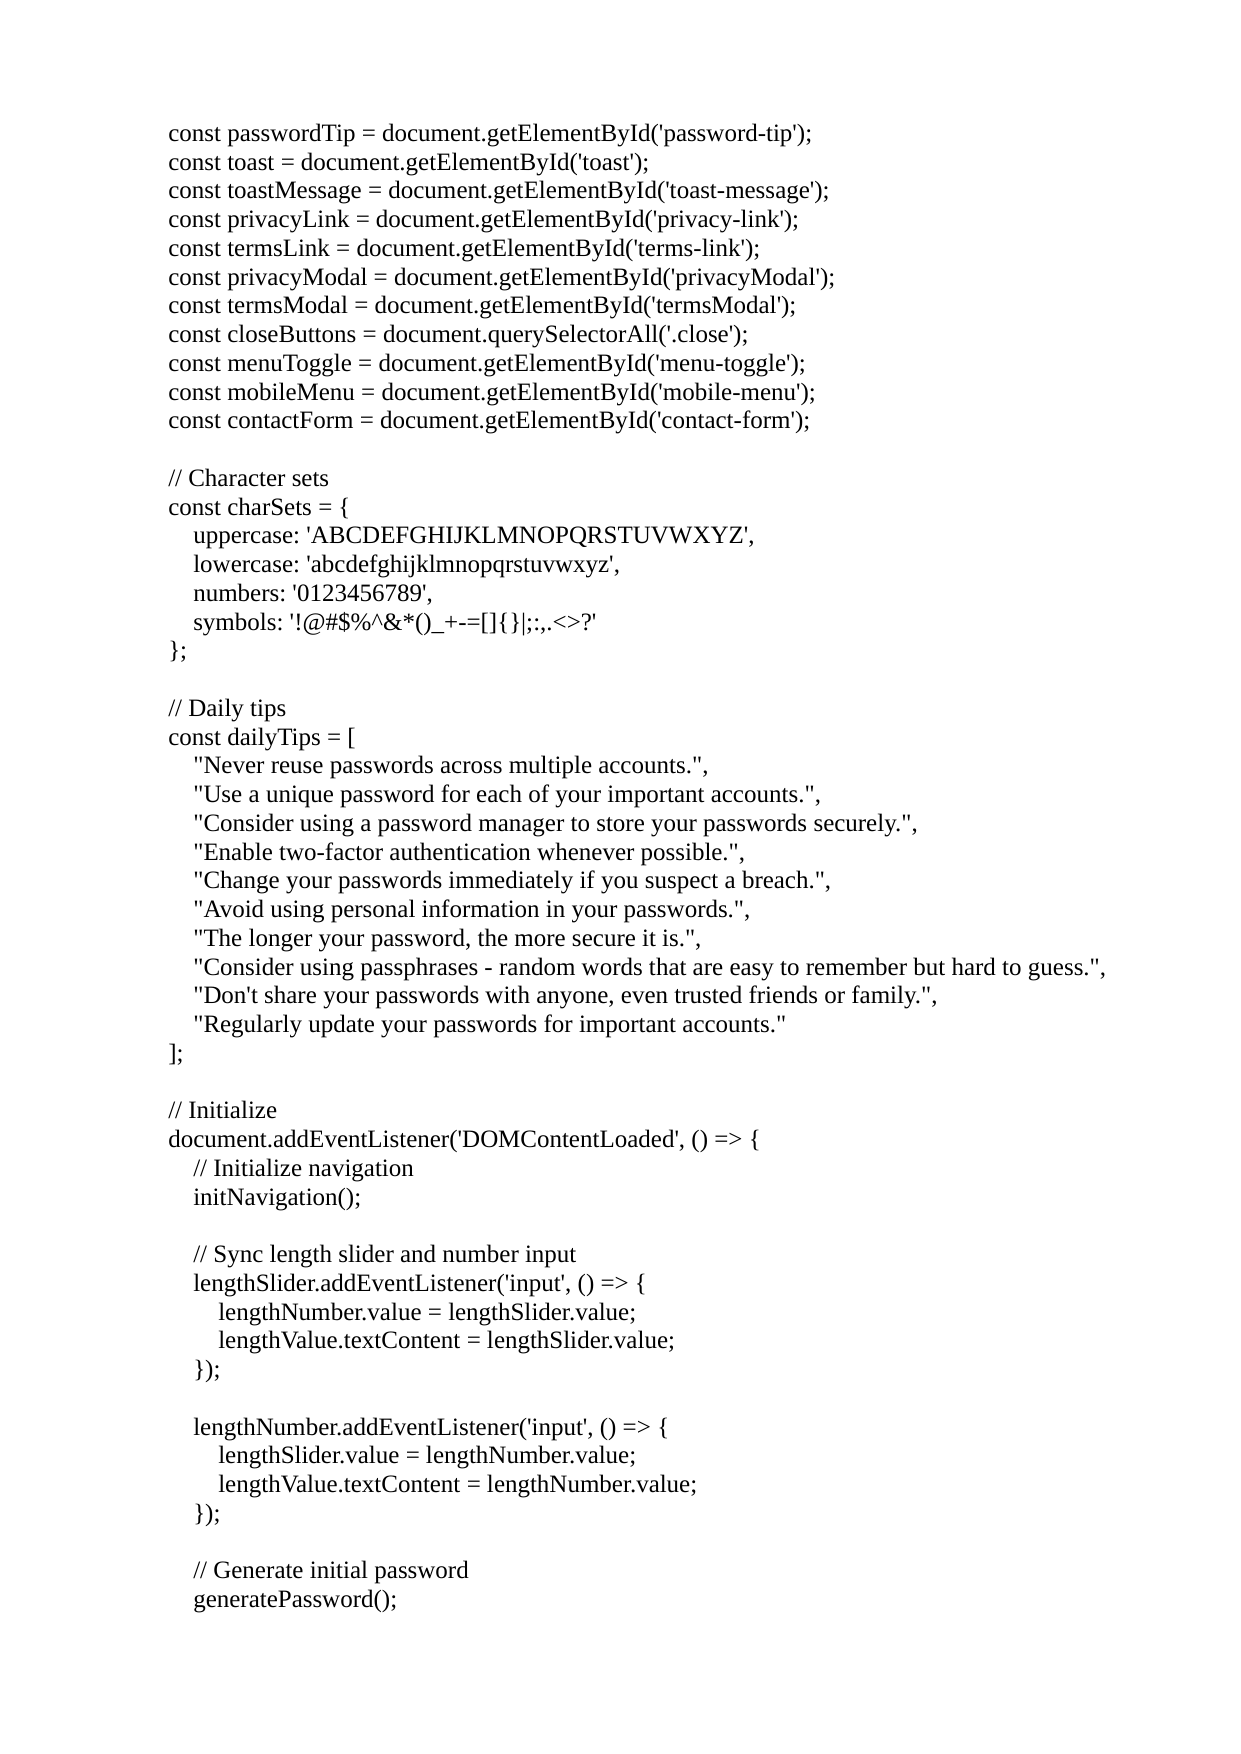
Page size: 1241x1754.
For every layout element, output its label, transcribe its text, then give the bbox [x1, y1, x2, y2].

text "Don't share your passwords with anyone, even trusted friends or family.", [118, 981, 1122, 1009]
text initNavigation(); [118, 1182, 1122, 1211]
text lengthNumber.addEventListener('input', () => { [118, 1412, 1122, 1441]
text const toast = document.getElementById('toast'); [118, 147, 1122, 176]
text "Enable two-factor authentication whenever possible.", [118, 837, 1122, 866]
text const toastMessage = document.getElementById('toast-message'); [118, 176, 1122, 204]
text const contactForm = document.getElementById('contact-form'); [118, 406, 1122, 434]
text "Never reuse passwords across multiple accounts.", [118, 751, 1122, 779]
text uppercase: 'ABCDEFGHIJKLMNOPQRSTUVWXYZ', [118, 521, 1122, 549]
text const privacyLink = document.getElementById('privacy-link'); [118, 204, 1122, 233]
text const closeButtons = document.querySelectorAll('.close'); [118, 319, 1122, 348]
text const charSets = { [118, 492, 1122, 521]
text const passwordTip = document.getElementById('password-tip'); [118, 118, 1122, 147]
text // Initialize navigation [118, 1153, 1122, 1182]
text lengthValue.textContent = lengthNumber.value; [118, 1469, 1122, 1498]
text "Consider using passphrases - random words that are easy to remember but hard to guess.", [118, 952, 1122, 981]
text lowercase: 'abcdefghijklmnopqrstuvwxyz', [118, 549, 1122, 578]
text lengthSlider.value = lengthNumber.value; [118, 1441, 1122, 1469]
text "Use a unique password for each of your important accounts.", [118, 779, 1122, 808]
text const menuToggle = document.getElementById('menu-toggle'); [118, 348, 1122, 377]
text generatePassword(); [118, 1584, 1122, 1613]
text // Daily tips [118, 693, 1122, 722]
text // Initialize [118, 1096, 1122, 1124]
text "Change your passwords immediately if you suspect a breach.", [118, 866, 1122, 894]
text "Avoid using personal information in your passwords.", [118, 894, 1122, 923]
text // Generate initial password [118, 1556, 1122, 1584]
text const dailyTips = [ [118, 722, 1122, 751]
text const mobileMenu = document.getElementById('mobile-menu'); [118, 377, 1122, 406]
text document.addEventListener('DOMContentLoaded', () => { [118, 1124, 1122, 1153]
text }); [118, 1354, 1122, 1383]
text const privacyModal = document.getElementById('privacyModal'); [118, 262, 1122, 291]
text // Character sets [118, 463, 1122, 492]
text symbols: '!@#$%^&*()_+-=[]{}|;:,.<>?' [118, 607, 1122, 636]
text "Consider using a password manager to store your passwords securely.", [118, 808, 1122, 837]
text "Regularly update your passwords for important accounts." [118, 1009, 1122, 1038]
text lengthNumber.value = lengthSlider.value; [118, 1297, 1122, 1326]
text }); [118, 1498, 1122, 1527]
text const termsLink = document.getElementById('terms-link'); [118, 233, 1122, 262]
text lengthValue.textContent = lengthSlider.value; [118, 1326, 1122, 1354]
text // Sync length slider and number input [118, 1239, 1122, 1268]
text numbers: '0123456789', [118, 578, 1122, 607]
text lengthSlider.addEventListener('input', () => { [118, 1268, 1122, 1297]
text const termsModal = document.getElementById('termsModal'); [118, 291, 1122, 319]
text }; [118, 636, 1122, 664]
text ]; [118, 1038, 1122, 1067]
text "The longer your password, the more secure it is.", [118, 923, 1122, 952]
